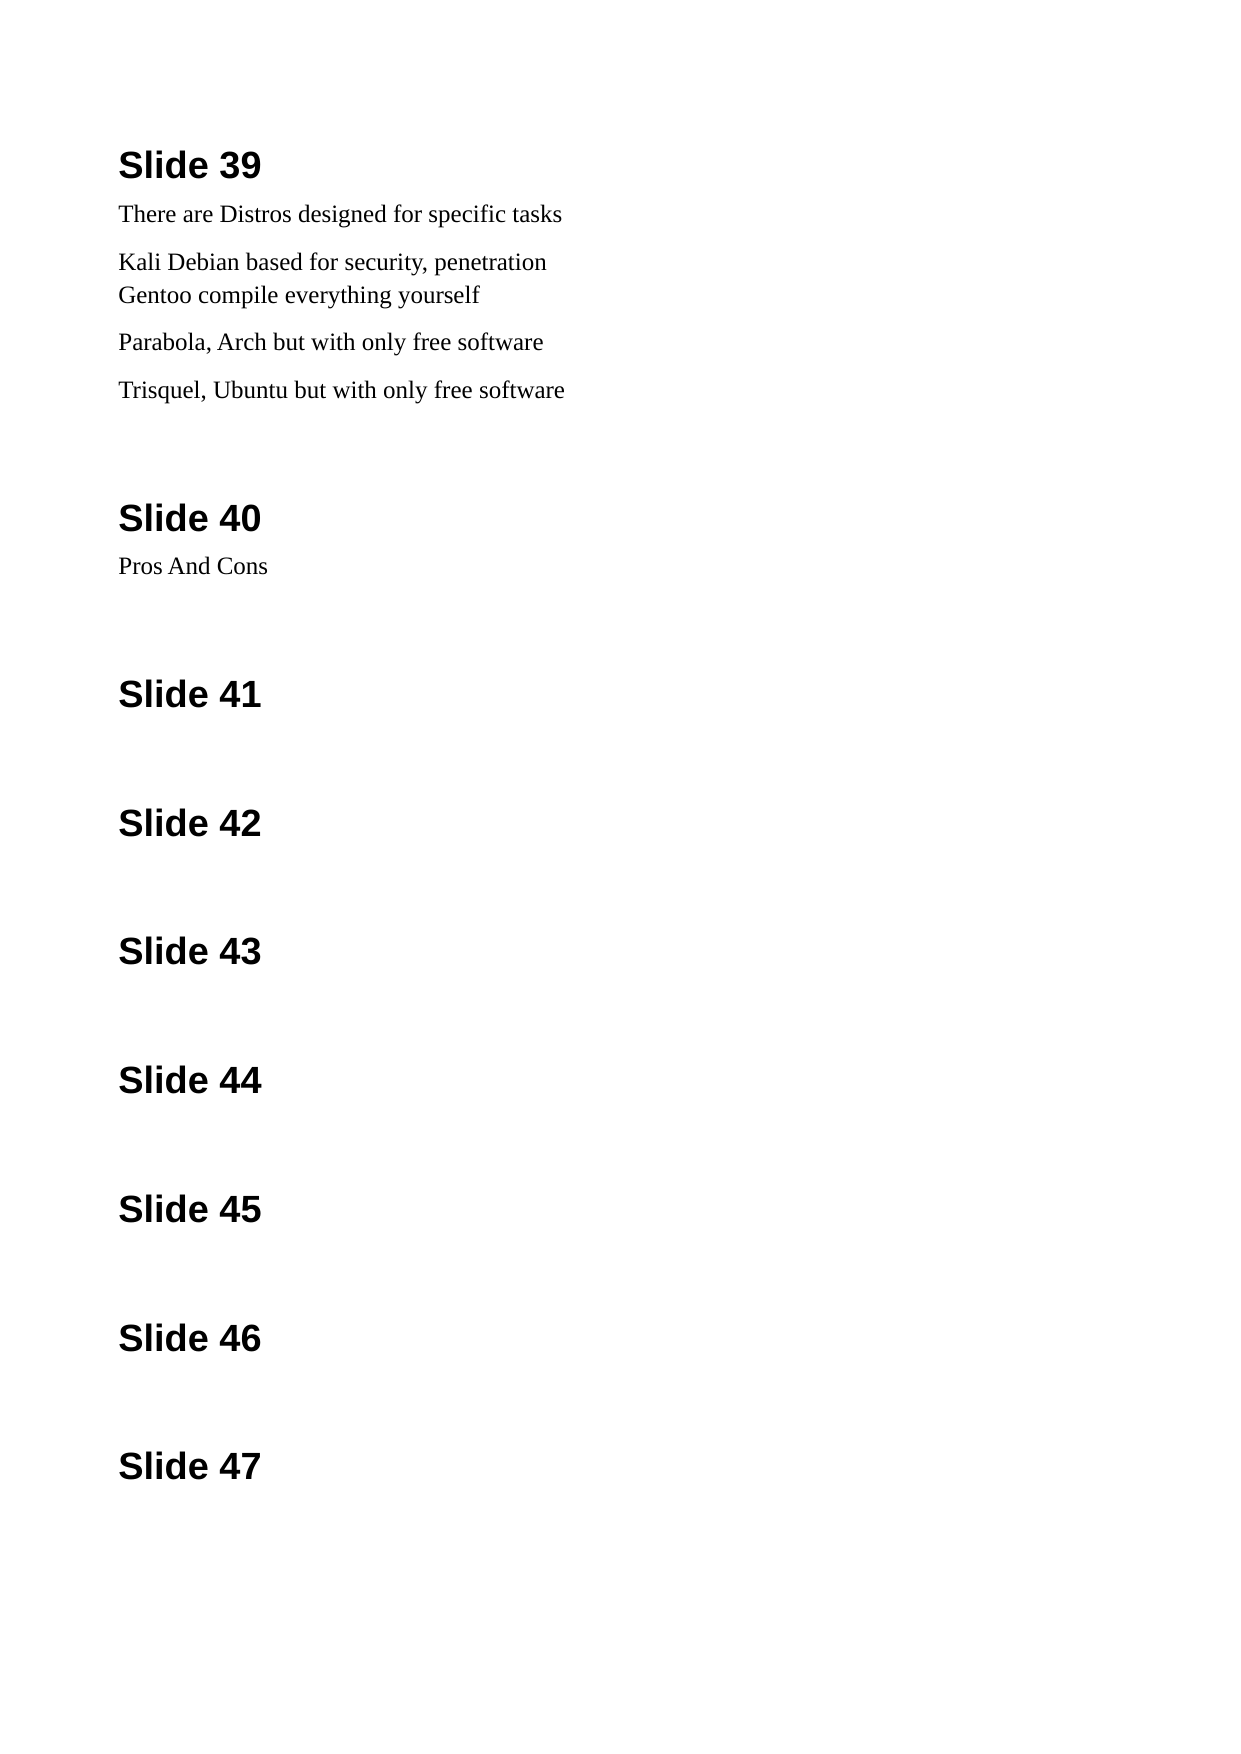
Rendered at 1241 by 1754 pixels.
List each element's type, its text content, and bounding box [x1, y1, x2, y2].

subtitle Slide 40 [118, 495, 1122, 539]
text There are Distros designed for specific tasks [118, 199, 1122, 228]
text Trisquel, Ubuntu but with only free software [118, 375, 1122, 404]
subtitle Slide 45 [118, 1187, 1122, 1230]
text Parabola, Arch but with only free software [118, 327, 1122, 356]
text Pros And Cons [118, 551, 1122, 580]
subtitle Slide 41 [118, 672, 1122, 715]
subtitle Slide 42 [118, 800, 1122, 844]
subtitle Slide 44 [118, 1058, 1122, 1102]
subtitle Slide 39 [118, 143, 1122, 187]
text Kali Debian based for security, penetration Gentoo compile everything yourself [118, 247, 1122, 309]
subtitle Slide 46 [118, 1315, 1122, 1359]
subtitle Slide 43 [118, 929, 1122, 973]
subtitle Slide 47 [118, 1444, 1122, 1488]
